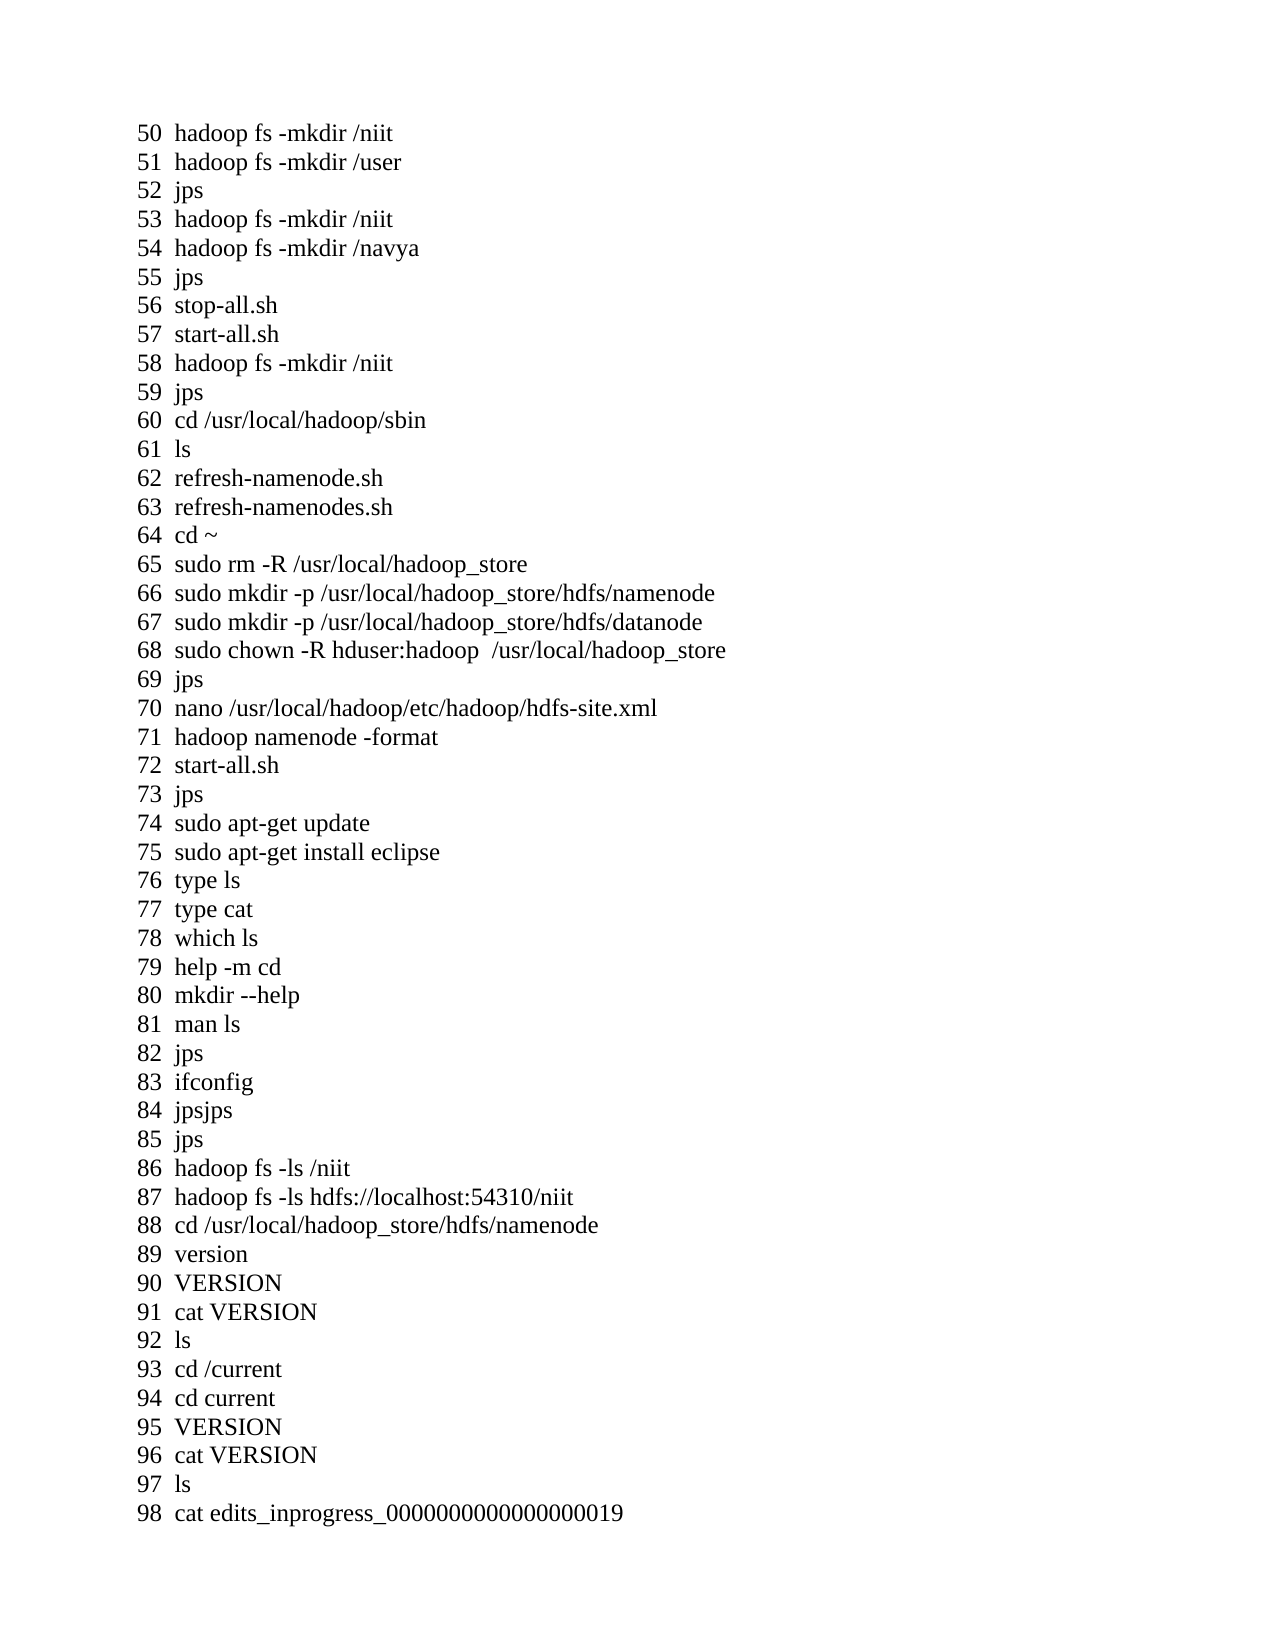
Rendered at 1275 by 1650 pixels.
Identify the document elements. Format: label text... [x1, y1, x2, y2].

text 56 stop-all.sh [118, 291, 1157, 319]
text 88 cd /usr/local/hadoop_store/hdfs/namenode [118, 1211, 1157, 1239]
text 93 cd /current [118, 1354, 1157, 1383]
text 64 cd ~ [118, 521, 1157, 549]
text 73 jps [118, 779, 1157, 808]
text 80 mkdir --help [118, 981, 1157, 1009]
text 62 refresh-namenode.sh [118, 463, 1157, 492]
text 50 hadoop fs -mkdir /niit [118, 118, 1157, 147]
text 68 sudo chown -R hduser:hadoop /usr/local/hadoop_store [118, 636, 1157, 664]
text 94 cd current [118, 1383, 1157, 1412]
text 87 hadoop fs -ls hdfs://localhost:54310/niit [118, 1182, 1157, 1211]
text 74 sudo apt-get update [118, 808, 1157, 837]
text 51 hadoop fs -mkdir /user [118, 147, 1157, 176]
text 72 start-all.sh [118, 751, 1157, 779]
text 57 start-all.sh [118, 319, 1157, 348]
text 82 jps [118, 1038, 1157, 1067]
text 76 type ls [118, 866, 1157, 894]
text 85 jps [118, 1124, 1157, 1153]
text 60 cd /usr/local/hadoop/sbin [118, 406, 1157, 434]
text 78 which ls [118, 923, 1157, 952]
text 63 refresh-namenodes.sh [118, 492, 1157, 521]
text 75 sudo apt-get install eclipse [118, 837, 1157, 866]
text 71 hadoop namenode -format [118, 722, 1157, 751]
text 54 hadoop fs -mkdir /navya [118, 233, 1157, 262]
text 98 cat edits_inprogress_0000000000000000019 [118, 1498, 1157, 1527]
text 69 jps [118, 664, 1157, 693]
text 65 sudo rm -R /usr/local/hadoop_store [118, 549, 1157, 578]
text 67 sudo mkdir -p /usr/local/hadoop_store/hdfs/datanode [118, 607, 1157, 636]
text 79 help -m cd [118, 952, 1157, 981]
text 92 ls [118, 1326, 1157, 1354]
text 52 jps [118, 176, 1157, 204]
text 90 VERSION [118, 1268, 1157, 1297]
text 59 jps [118, 377, 1157, 406]
text 81 man ls [118, 1009, 1157, 1038]
text 91 cat VERSION [118, 1297, 1157, 1326]
text 83 ifconfig [118, 1067, 1157, 1096]
text 66 sudo mkdir -p /usr/local/hadoop_store/hdfs/namenode [118, 578, 1157, 607]
text 89 version [118, 1239, 1157, 1268]
text 97 ls [118, 1469, 1157, 1498]
text 55 jps [118, 262, 1157, 291]
text 58 hadoop fs -mkdir /niit [118, 348, 1157, 377]
text 84 jpsjps [118, 1096, 1157, 1124]
text 53 hadoop fs -mkdir /niit [118, 204, 1157, 233]
text 77 type cat [118, 894, 1157, 923]
text 86 hadoop fs -ls /niit [118, 1153, 1157, 1182]
text 61 ls [118, 434, 1157, 463]
text 70 nano /usr/local/hadoop/etc/hadoop/hdfs-site.xml [118, 693, 1157, 722]
text 95 VERSION [118, 1412, 1157, 1441]
text 96 cat VERSION [118, 1441, 1157, 1469]
